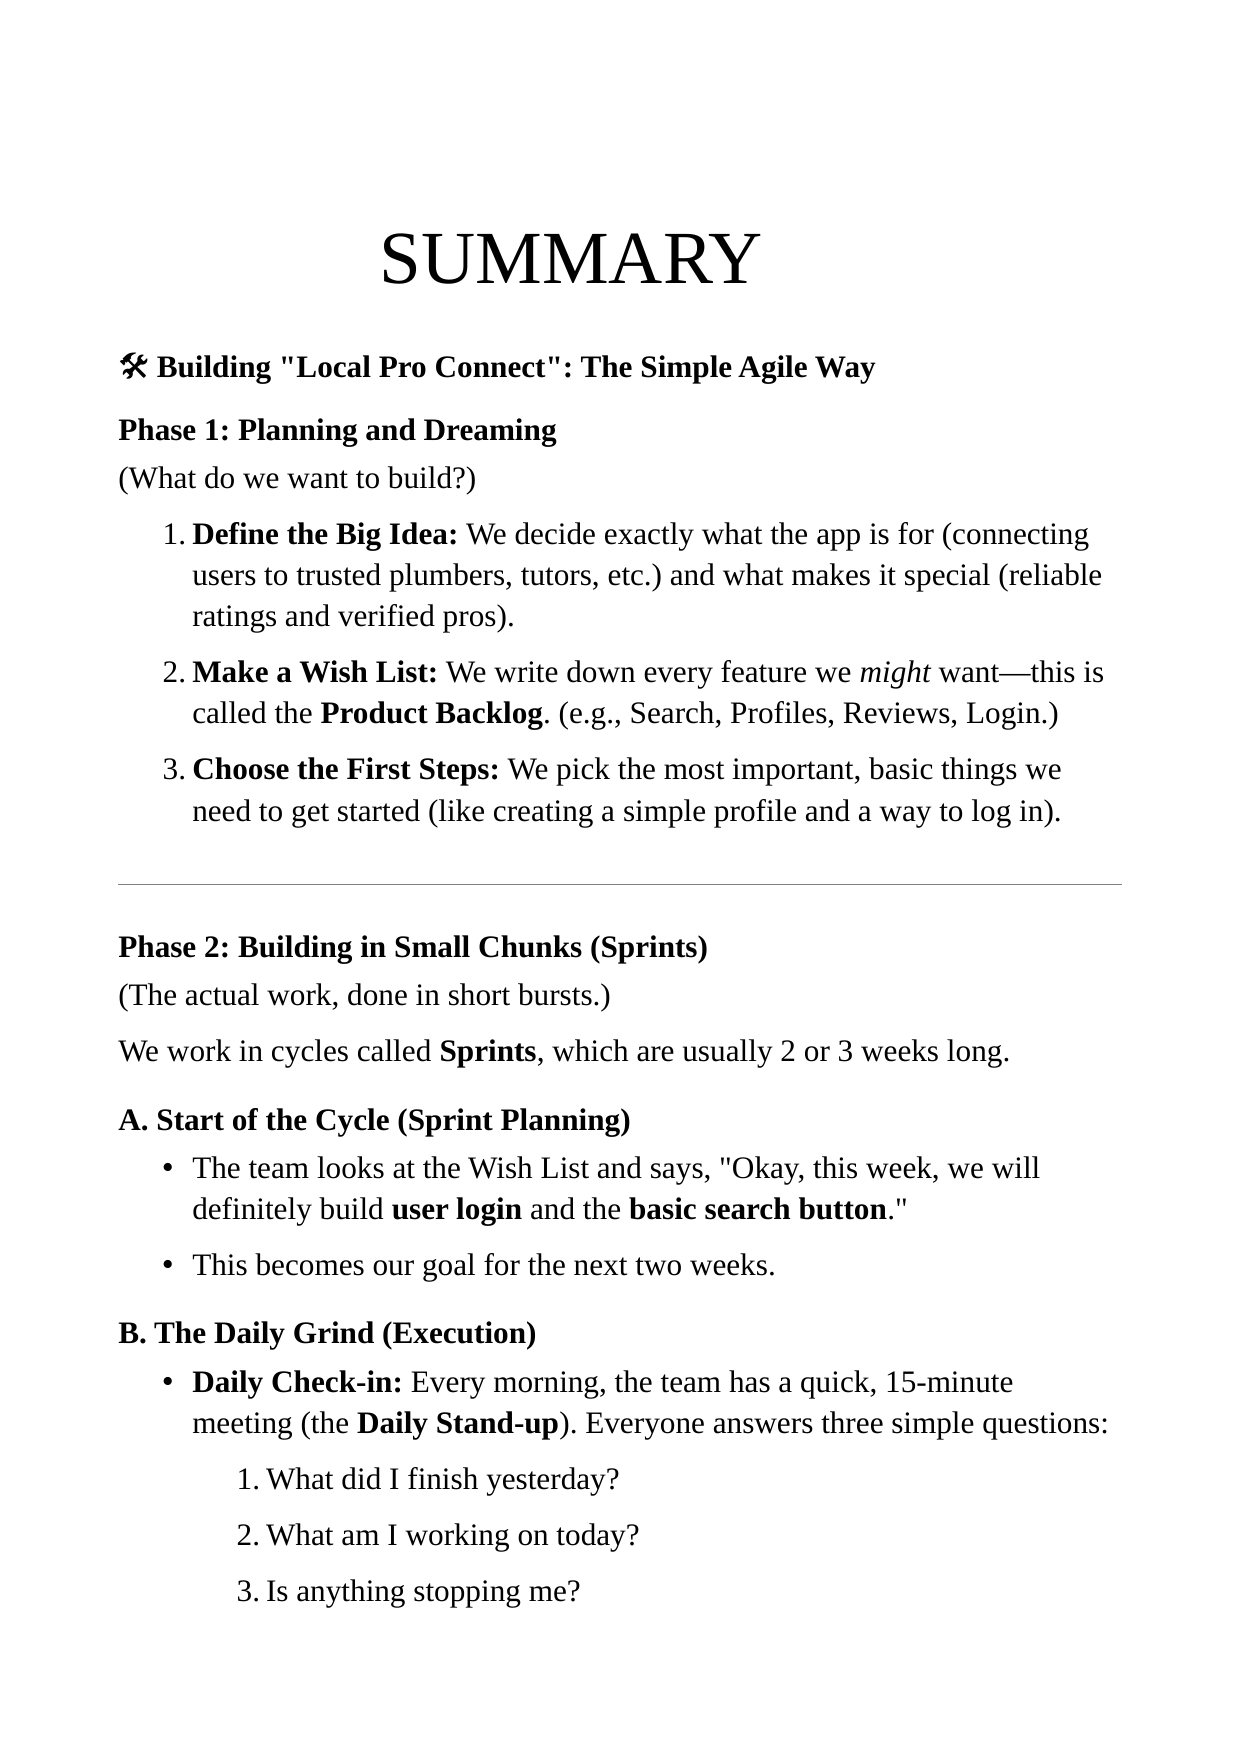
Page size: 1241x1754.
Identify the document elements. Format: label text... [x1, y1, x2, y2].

list Daily Check-in: Every morning, the team has a quick, 15-minute meeting (the Daily Stand-up). Everyone answers three simple questions: [162, 1363, 1122, 1440]
subtitle Phase 2: Building in Small Chunks (Sprints) 🧱 [118, 928, 1122, 964]
subtitle B. The Daily Grind (Execution) [118, 1314, 1122, 1351]
list Make a Wish List: We write down every feature we might want—this is called the Product Backlog. (e.g., Search, Profiles, Reviews, Login.) [162, 653, 1122, 731]
subtitle A. Start of the Cycle (Sprint Planning) [118, 1101, 1122, 1137]
text (What do we want to build?) [118, 459, 1122, 495]
list What am I working on today? [236, 1516, 1122, 1552]
list Is anything stopping me? [236, 1572, 1122, 1608]
text (The actual work, done in short bursts.) [118, 977, 1122, 1012]
list Choose the First Steps: We pick the most important, basic things we need to get started (like creating a simple profile and a way to log in). [162, 751, 1122, 828]
list What did I finish yesterday? [236, 1460, 1122, 1496]
list SUMMARY [162, 213, 1122, 299]
list The team looks at the Wish List and says, "Okay, this week, we will definitely build user login and the basic search button." [162, 1149, 1122, 1226]
subtitle 🛠️ Building "Local Pro Connect": The Simple Agile Way [118, 348, 1122, 384]
list This becomes our goal for the next two weeks. [162, 1246, 1122, 1282]
text We work in cycles called Sprints, which are usually 2 or 3 weeks long. [118, 1032, 1122, 1068]
list Define the Big Idea: We decide exactly what the app is for (connecting users to trusted plumbers, tutors, etc.) and what makes it special (reliable ratings and verified pros). [162, 515, 1122, 634]
subtitle Phase 1: Planning and Dreaming 💭 [118, 411, 1122, 447]
